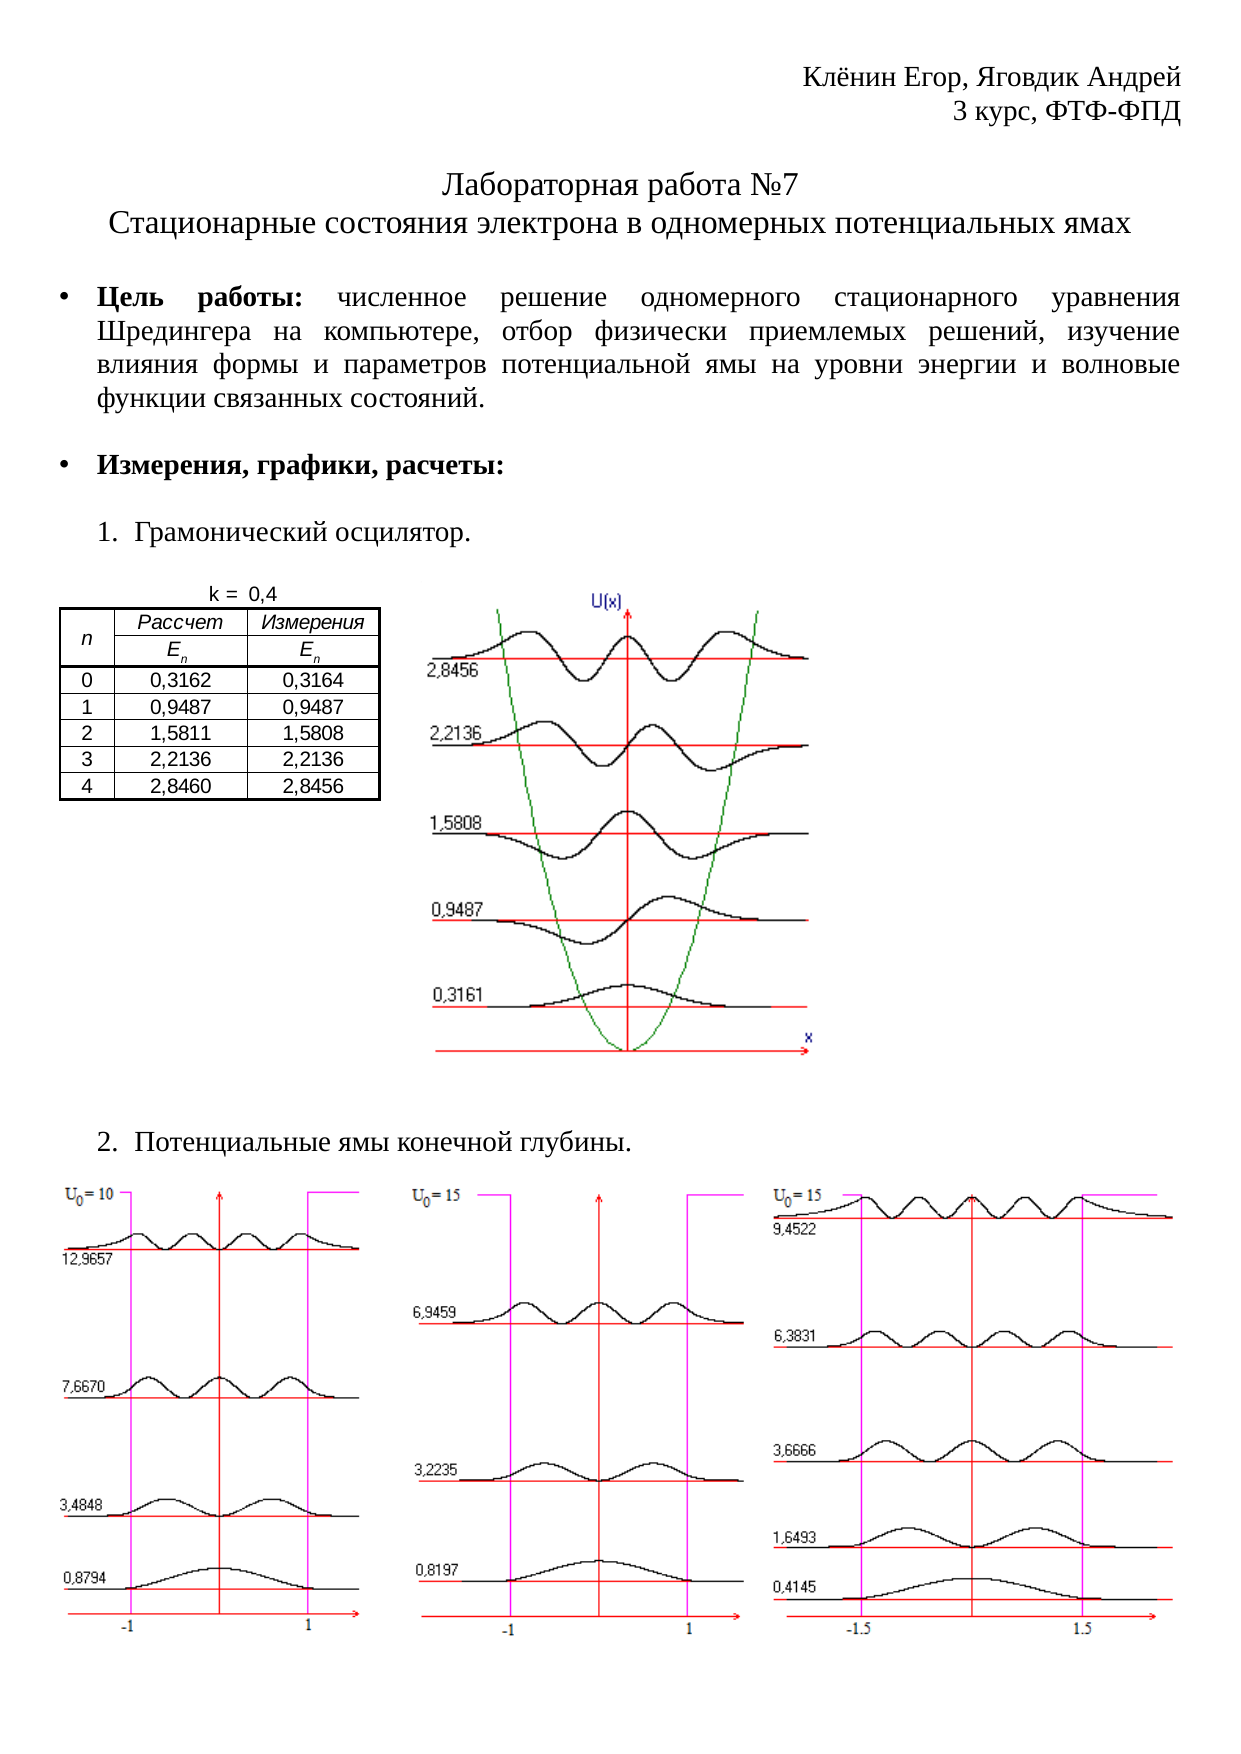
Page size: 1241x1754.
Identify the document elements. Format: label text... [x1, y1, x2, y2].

text Лабораторная работа №7 [59, 164, 1181, 203]
list Грамонический осцилятор. [97, 514, 1181, 548]
text 3 курс, ФТФ-ФПД [59, 93, 1181, 126]
text Клёнин Егор, Яговдик Андрей [59, 59, 1181, 93]
list Измерения, графики, расчеты: [59, 447, 1181, 481]
text Стационарные состояния электрона в одномерных потенциальных ямах [59, 203, 1181, 241]
list Потенциальные ямы конечной глубины. [97, 1124, 1181, 1157]
list Цель работы: численное решение одномерного стационарного уравнения Шредингера на компьютере, отбор физически приемлемых решений, изучение влияния формы и параметров потенциальной ямы на уровни энергии и волновые функции связанных состояний. [59, 279, 1181, 414]
picture [59, 1184, 1182, 1642]
